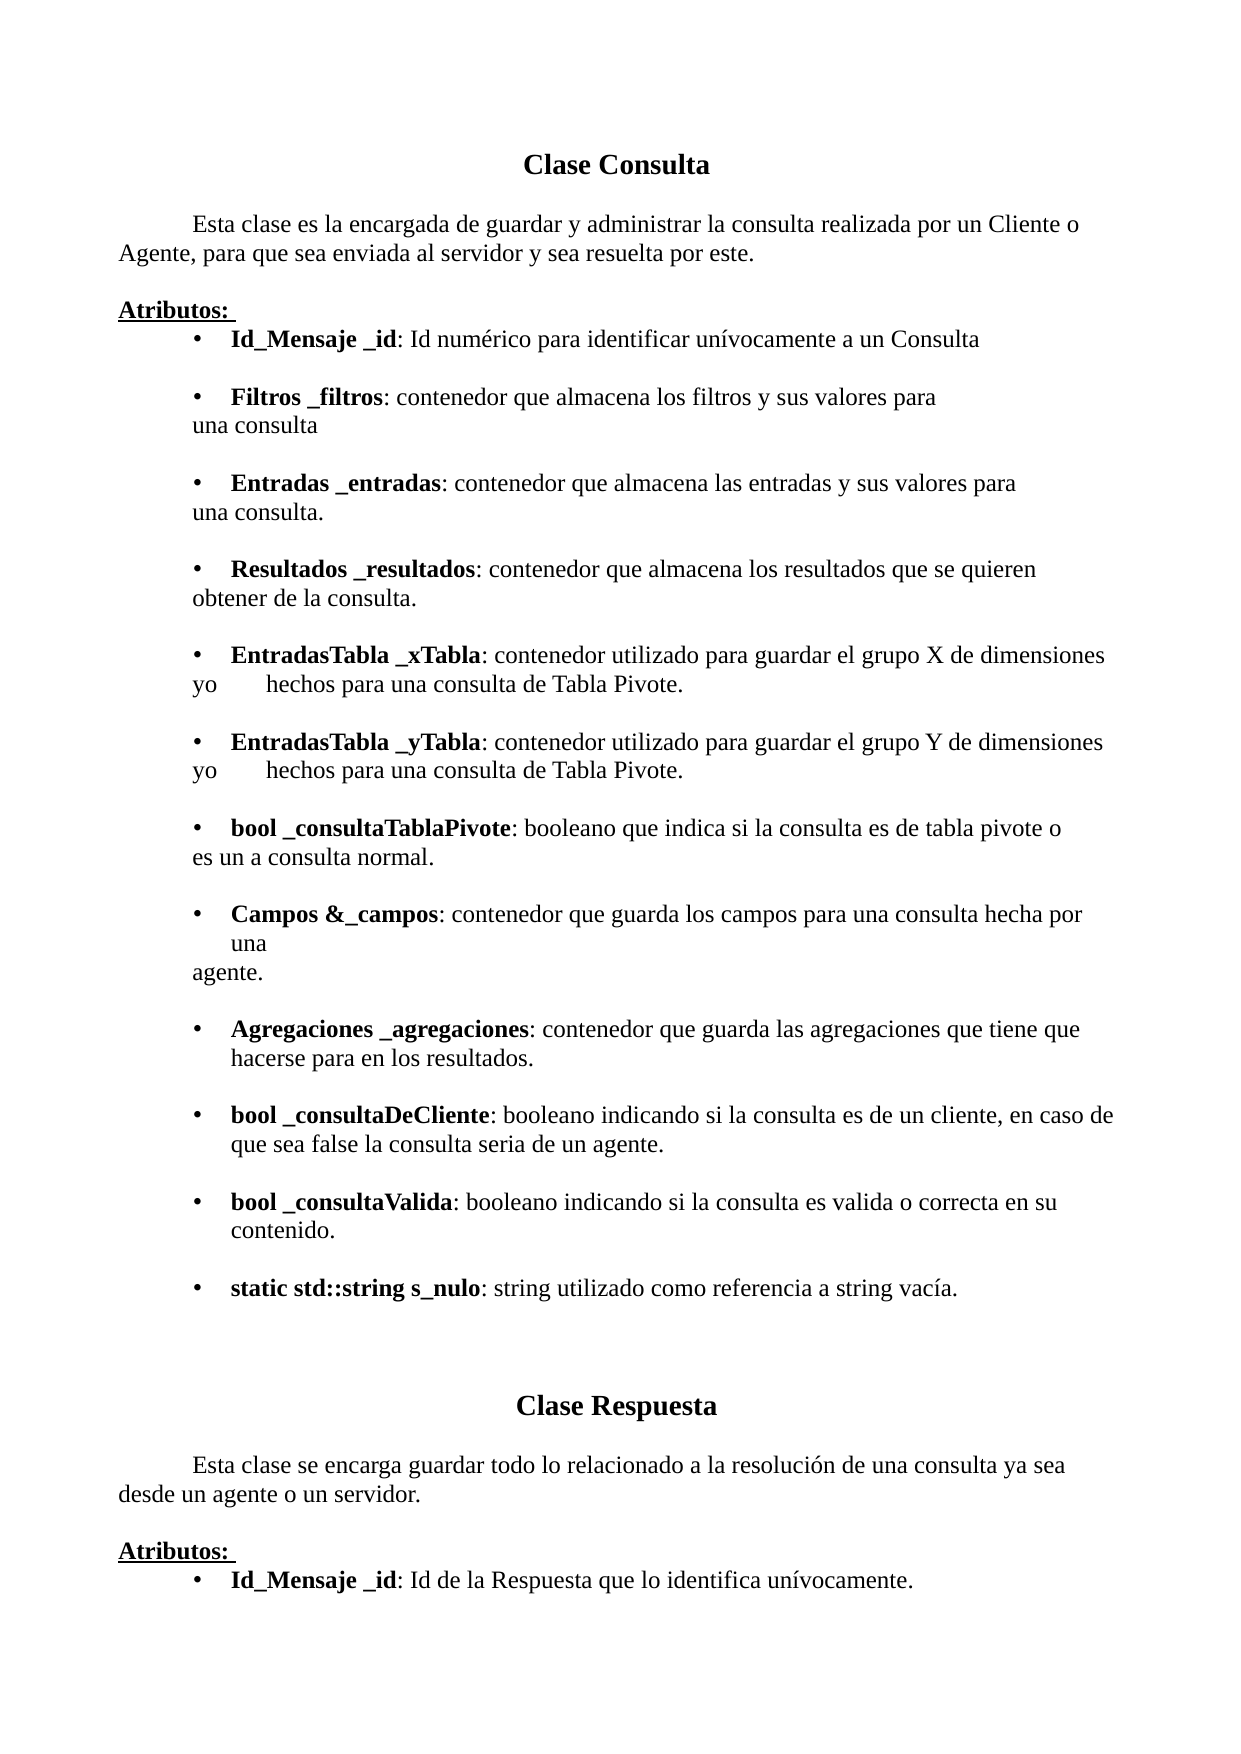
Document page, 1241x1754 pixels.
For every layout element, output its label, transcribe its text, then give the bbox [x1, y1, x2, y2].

text Atributos: [118, 295, 1122, 324]
text obtener de la consulta. [118, 583, 1122, 612]
list bool _consultaTablaPivote: booleano que indica si la consulta es de tabla pivote o [193, 813, 1122, 842]
text es un a consulta normal. [118, 842, 1122, 870]
list Entradas _entradas: contenedor que almacena las entradas y sus valores para [193, 468, 1122, 497]
list Campos &_campos: contenedor que guarda los campos para una consulta hecha por una [193, 899, 1122, 957]
list static std::string s_nulo: string utilizado como referencia a string vacía. [193, 1273, 1122, 1302]
list Resultados _resultados: contenedor que almacena los resultados que se quieren [193, 554, 1122, 583]
text yo hechos para una consulta de Tabla Pivote. [118, 669, 1122, 698]
text Esta clase se encarga guardar todo lo relacionado a la resolución de una consulta ya sea desde un agente o un servidor. [118, 1450, 1122, 1508]
list Filtros _filtros: contenedor que almacena los filtros y sus valores para [193, 382, 1122, 410]
list bool _consultaDeCliente: booleano indicando si la consulta es de un cliente, en caso de que sea false la consulta seria de un agente. [193, 1100, 1122, 1158]
list Id_Mensaje _id: Id de la Respuesta que lo identifica unívocamente. [193, 1565, 1122, 1594]
list EntradasTabla _xTabla: contenedor utilizado para guardar el grupo X de dimensiones [193, 640, 1122, 669]
text una consulta. [118, 497, 1122, 525]
text yo hechos para una consulta de Tabla Pivote. [118, 755, 1122, 784]
list EntradasTabla _yTabla: contenedor utilizado para guardar el grupo Y de dimensiones [193, 727, 1122, 755]
list Id_Mensaje _id: Id numérico para identificar unívocamente a un Consulta [193, 324, 1122, 353]
list bool _consultaValida: booleano indicando si la consulta es valida o correcta en su contenido. [193, 1187, 1122, 1244]
text Esta clase es la encargada de guardar y administrar la consulta realizada por un Cliente o Agente, para que sea enviada al servidor y sea resuelta por este. [118, 209, 1122, 267]
text una consulta [118, 410, 1122, 439]
text Clase Respuesta [118, 1388, 1122, 1421]
text agente. [118, 957, 1122, 985]
list Agregaciones _agregaciones: contenedor que guarda las agregaciones que tiene que hacerse para en los resultados. [193, 1014, 1122, 1072]
text Atributos: [118, 1536, 1122, 1565]
text Clase Consulta [118, 147, 1122, 180]
